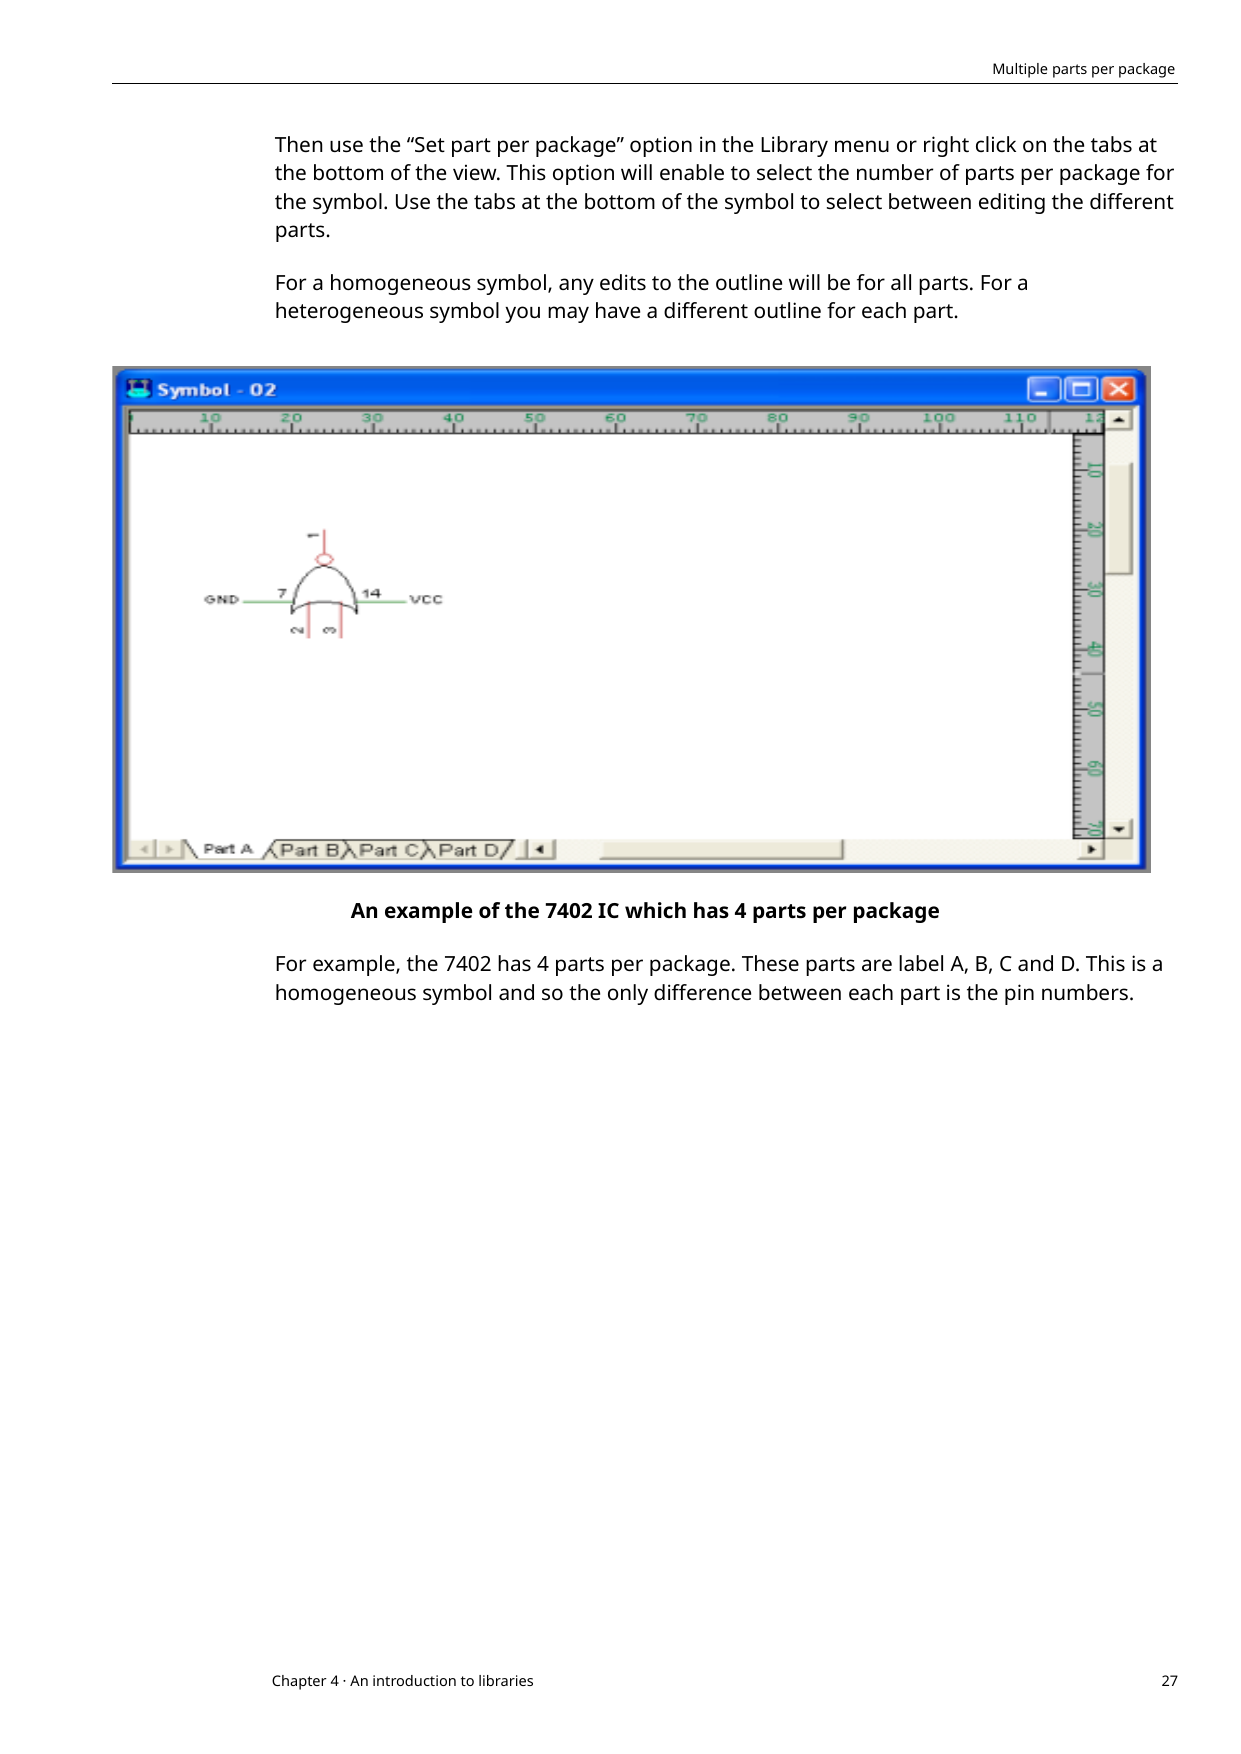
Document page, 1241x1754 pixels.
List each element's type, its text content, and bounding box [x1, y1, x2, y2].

text Then use the “Set part per package” option in the Library menu or right click on the tabs at the bottom of the view. This option will enable to select the number of parts per package for the symbol. Use the tabs at the bottom of the symbol to select between editing the different parts. [274, 130, 1178, 244]
text For a homogeneous symbol, any edits to the outline will be for all parts. For a heterogeneous symbol you may have a different outline for each part. [274, 268, 1178, 325]
picture [112, 366, 1151, 873]
text An example of the 7402 IC which has 4 parts per package [112, 337, 1178, 925]
text For example, the 7402 has 4 parts per package. These parts are label A, B, C and D. This is a homogeneous symbol and so the only difference between each part is the pin numbers. [274, 949, 1178, 1006]
